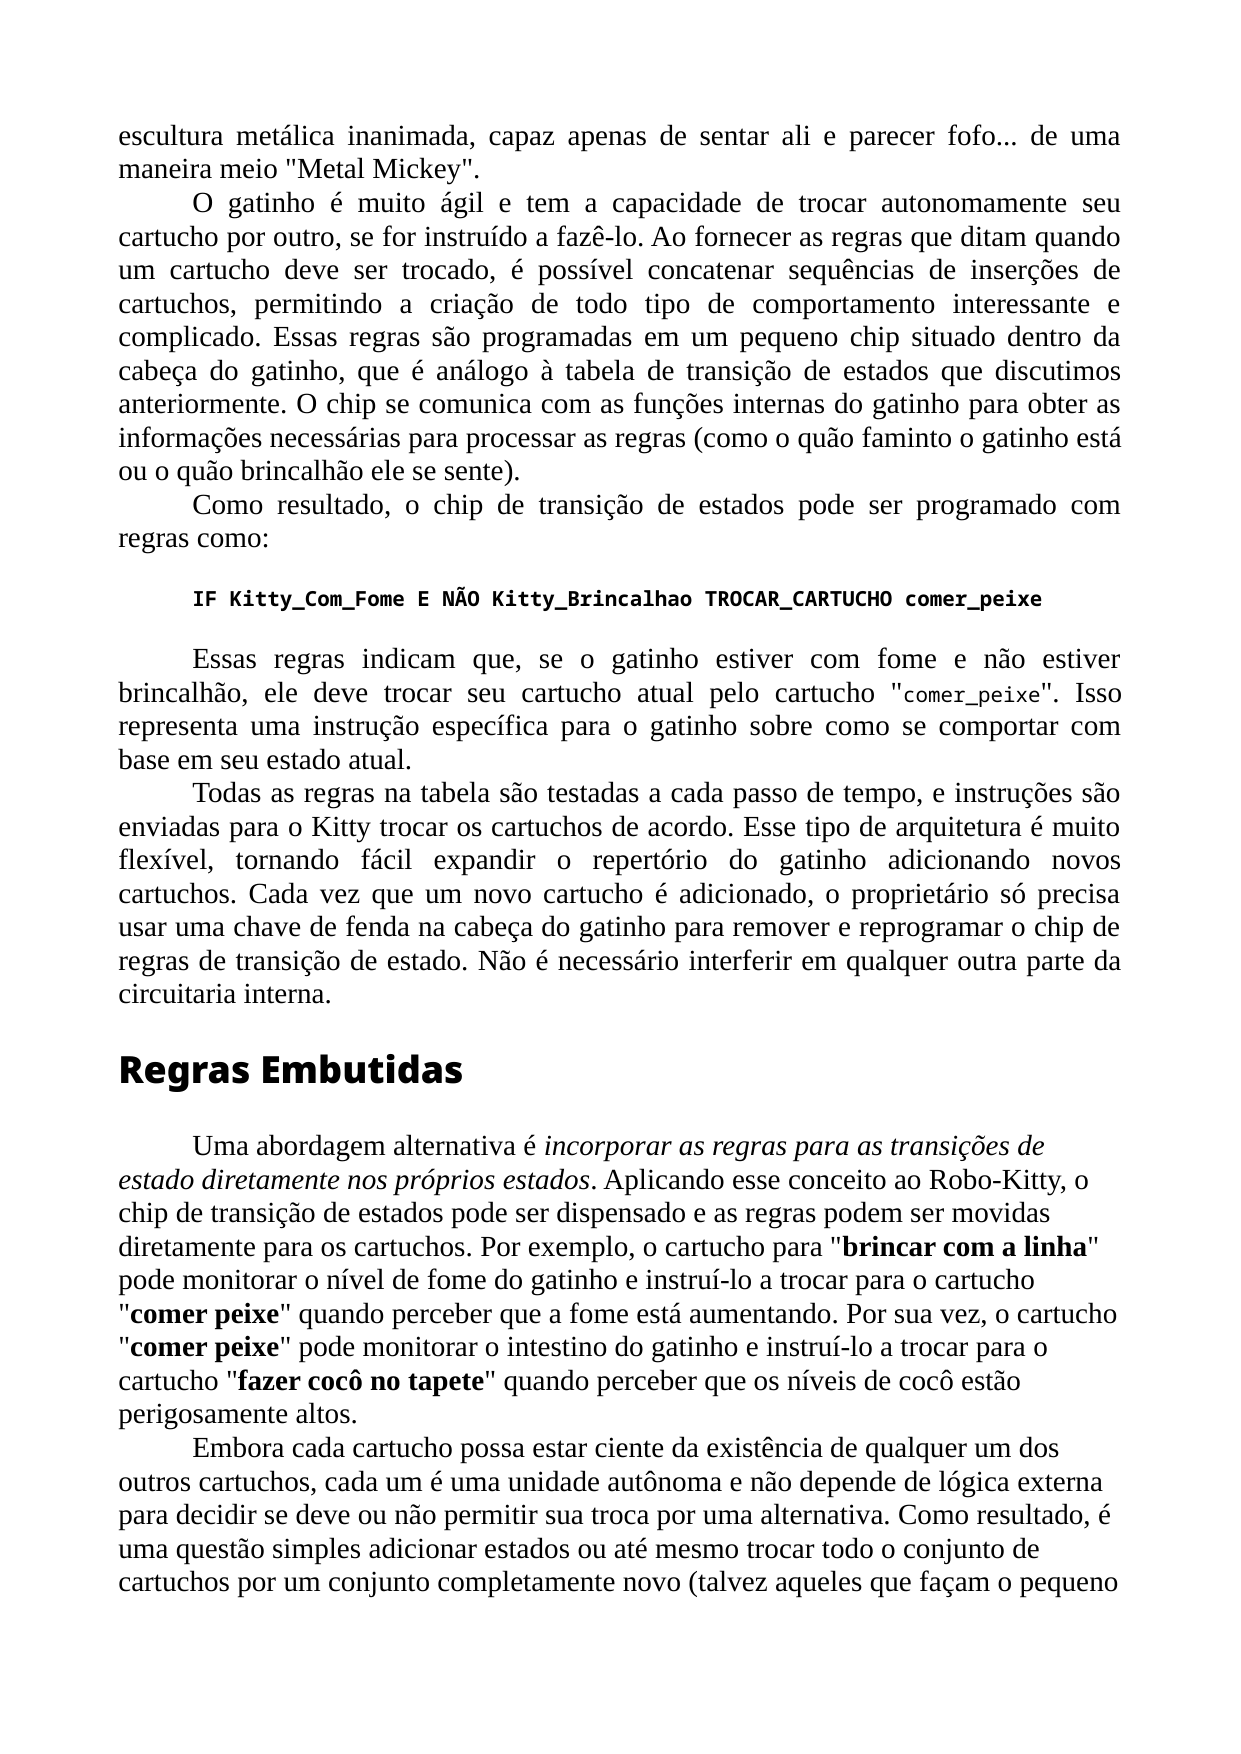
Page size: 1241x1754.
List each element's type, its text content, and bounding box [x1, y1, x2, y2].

text IF Kitty_Com_Fome E NÃO Kitty_Brincalhao TROCAR_CARTUCHO comer_peixe [118, 583, 1122, 612]
text Regras Embutidas [118, 1044, 1122, 1095]
text Todas as regras na tabela são testadas a cada passo de tempo, e instruções são enviadas para o Kitty trocar os cartuchos de acordo. Esse tipo de arquitetura é muito flexível, tornando fácil expandir o repertório do gatinho adicionando novos cartuchos. Cada vez que um novo cartucho é adicionado, o proprietário só precisa usar uma chave de fenda na cabeça do gatinho para remover e reprogramar o chip de regras de transição de estado. Não é necessário interferir em qualquer outra parte da circuitaria interna. [118, 775, 1122, 1010]
text Uma abordagem alternativa é incorporar as regras para as transições de estado diretamente nos próprios estados. Aplicando esse conceito ao Robo-Kitty, o chip de transição de estados pode ser dispensado e as regras podem ser movidas diretamente para os cartuchos. Por exemplo, o cartucho para "brincar com a linha" pode monitorar o nível de fome do gatinho e instruí-lo a trocar para o cartucho "comer peixe" quando perceber que a fome está aumentando. Por sua vez, o cartucho "comer peixe" pode monitorar o intestino do gatinho e instruí-lo a trocar para o cartucho "fazer cocô no tapete" quando perceber que os níveis de cocô estão perigosamente altos. [118, 1128, 1122, 1430]
text Essas regras indicam que, se o gatinho estiver com fome e não estiver brincalhão, ele deve trocar seu cartucho atual pelo cartucho "comer_peixe". Isso representa uma instrução específica para o gatinho sobre como se comportar com base em seu estado atual. [118, 641, 1122, 775]
text Como resultado, o chip de transição de estados pode ser programado com regras como: [118, 487, 1122, 554]
text escultura metálica inanimada, capaz apenas de sentar ali e parecer fofo... de uma maneira meio "Metal Mickey". [118, 118, 1122, 185]
text O gatinho é muito ágil e tem a capacidade de trocar autonomamente seu cartucho por outro, se for instruído a fazê-lo. Ao fornecer as regras que ditam quando um cartucho deve ser trocado, é possível concatenar sequências de inserções de cartuchos, permitindo a criação de todo tipo de comportamento interessante e complicado. Essas regras são programadas em um pequeno chip situado dentro da cabeça do gatinho, que é análogo à tabela de transição de estados que discutimos anteriormente. O chip se comunica com as funções internas do gatinho para obter as informações necessárias para processar as regras (como o quão faminto o gatinho está ou o quão brincalhão ele se sente). [118, 185, 1122, 487]
text Embora cada cartucho possa estar ciente da existência de qualquer um dos outros cartuchos, cada um é uma unidade autônoma e não depende de lógica externa para decidir se deve ou não permitir sua troca por uma alternativa. Como resultado, é uma questão simples adicionar estados ou até mesmo trocar todo o conjunto de cartuchos por um conjunto completamente novo (talvez aqueles que façam o pequeno [118, 1430, 1122, 1598]
